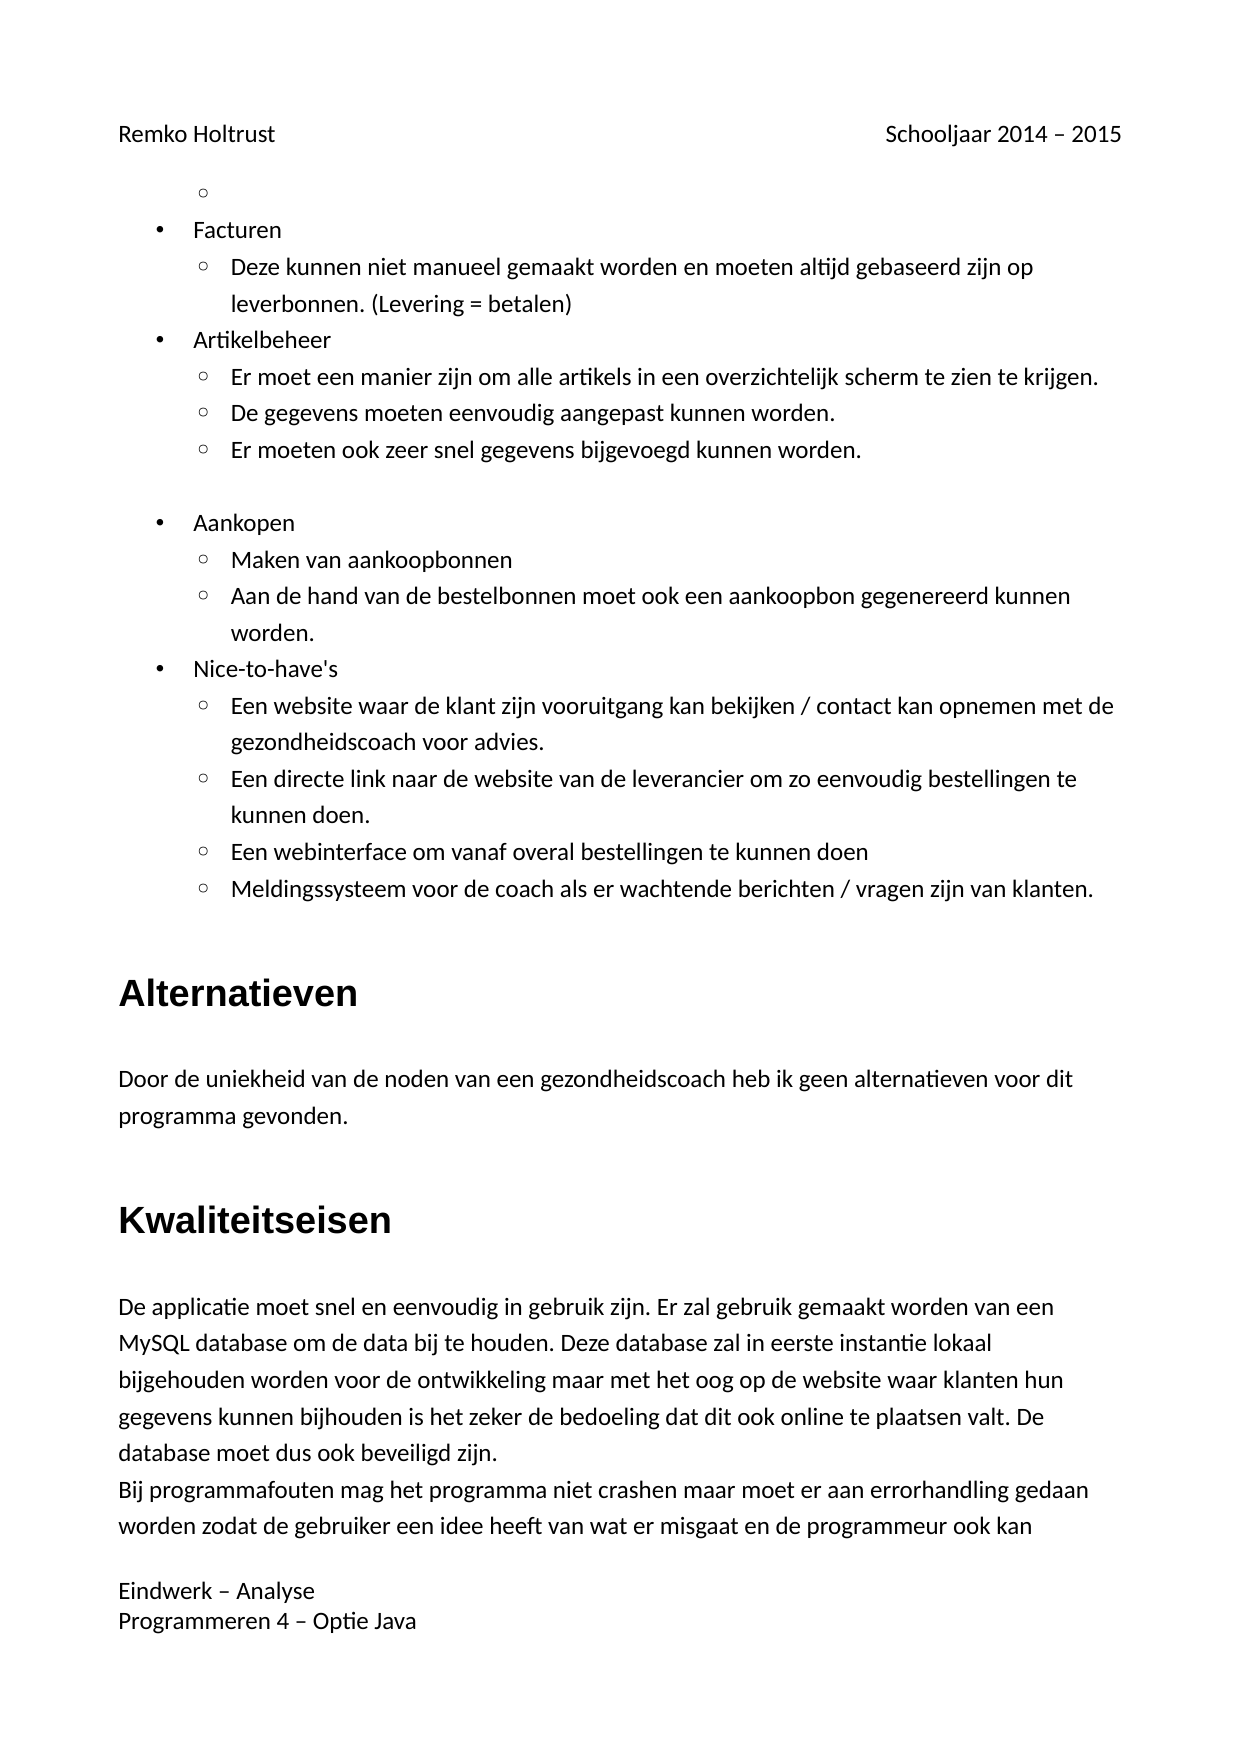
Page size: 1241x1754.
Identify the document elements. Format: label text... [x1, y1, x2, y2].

list Deze kunnen niet manueel gemaakt worden en moeten altijd gebaseerd zijn op leverbonnen. (Levering = betalen) [193, 251, 1122, 318]
list Een website waar de klant zijn vooruitgang kan bekijken / contact kan opnemen met de gezondheidscoach voor advies. [193, 690, 1122, 757]
text Door de uniekheid van de noden van een gezondheidscoach heb ik geen alternatieven voor dit programma gevonden. [118, 1064, 1122, 1131]
list Maken van aankoopbonnen [193, 544, 1122, 574]
list Er moeten ook zeer snel gegevens bijgevoegd kunnen worden. [193, 434, 1122, 464]
list Aankopen [156, 507, 1122, 538]
text De applicatie moet snel en eenvoudig in gebruik zijn. Er zal gebruik gemaakt worden van een MySQL database om de data bij te houden. Deze database zal in eerste instantie lokaal bijgehouden worden voor de ontwikkeling maar met het oog op de website waar klanten hun gegevens kunnen bijhouden is het zeker de bedoeling dat dit ook online te plaatsen valt. De database moet dus ook beveiligd zijn. [118, 1291, 1122, 1468]
list Een directe link naar de website van de leverancier om zo eenvoudig bestellingen te kunnen doen. [193, 763, 1122, 830]
list Er moet een manier zijn om alle artikels in een overzichtelijk scherm te zien te krijgen. [193, 361, 1122, 391]
list Een webinterface om vanaf overal bestellingen te kunnen doen [193, 836, 1122, 867]
text Bij programmafouten mag het programma niet crashen maar moet er aan errorhandling gedaan worden zodat de gebruiker een idee heeft van wat er misgaat en de programmeur ook kan [118, 1474, 1122, 1541]
list Aan de hand van de bestelbonnen moet ook een aankoopbon gegenereerd kunnen worden. [193, 580, 1122, 647]
subtitle Alternatieven [118, 971, 1122, 1014]
list Nice-to-have's [156, 653, 1122, 684]
subtitle Kwaliteitseisen [118, 1198, 1122, 1242]
list De gegevens moeten eenvoudig aangepast kunnen worden. [193, 397, 1122, 428]
list Meldingssysteem voor de coach als er wachtende berichten / vragen zijn van klanten. [193, 873, 1122, 940]
list Artikelbeheer [156, 324, 1122, 355]
list Facturen [156, 215, 1122, 245]
